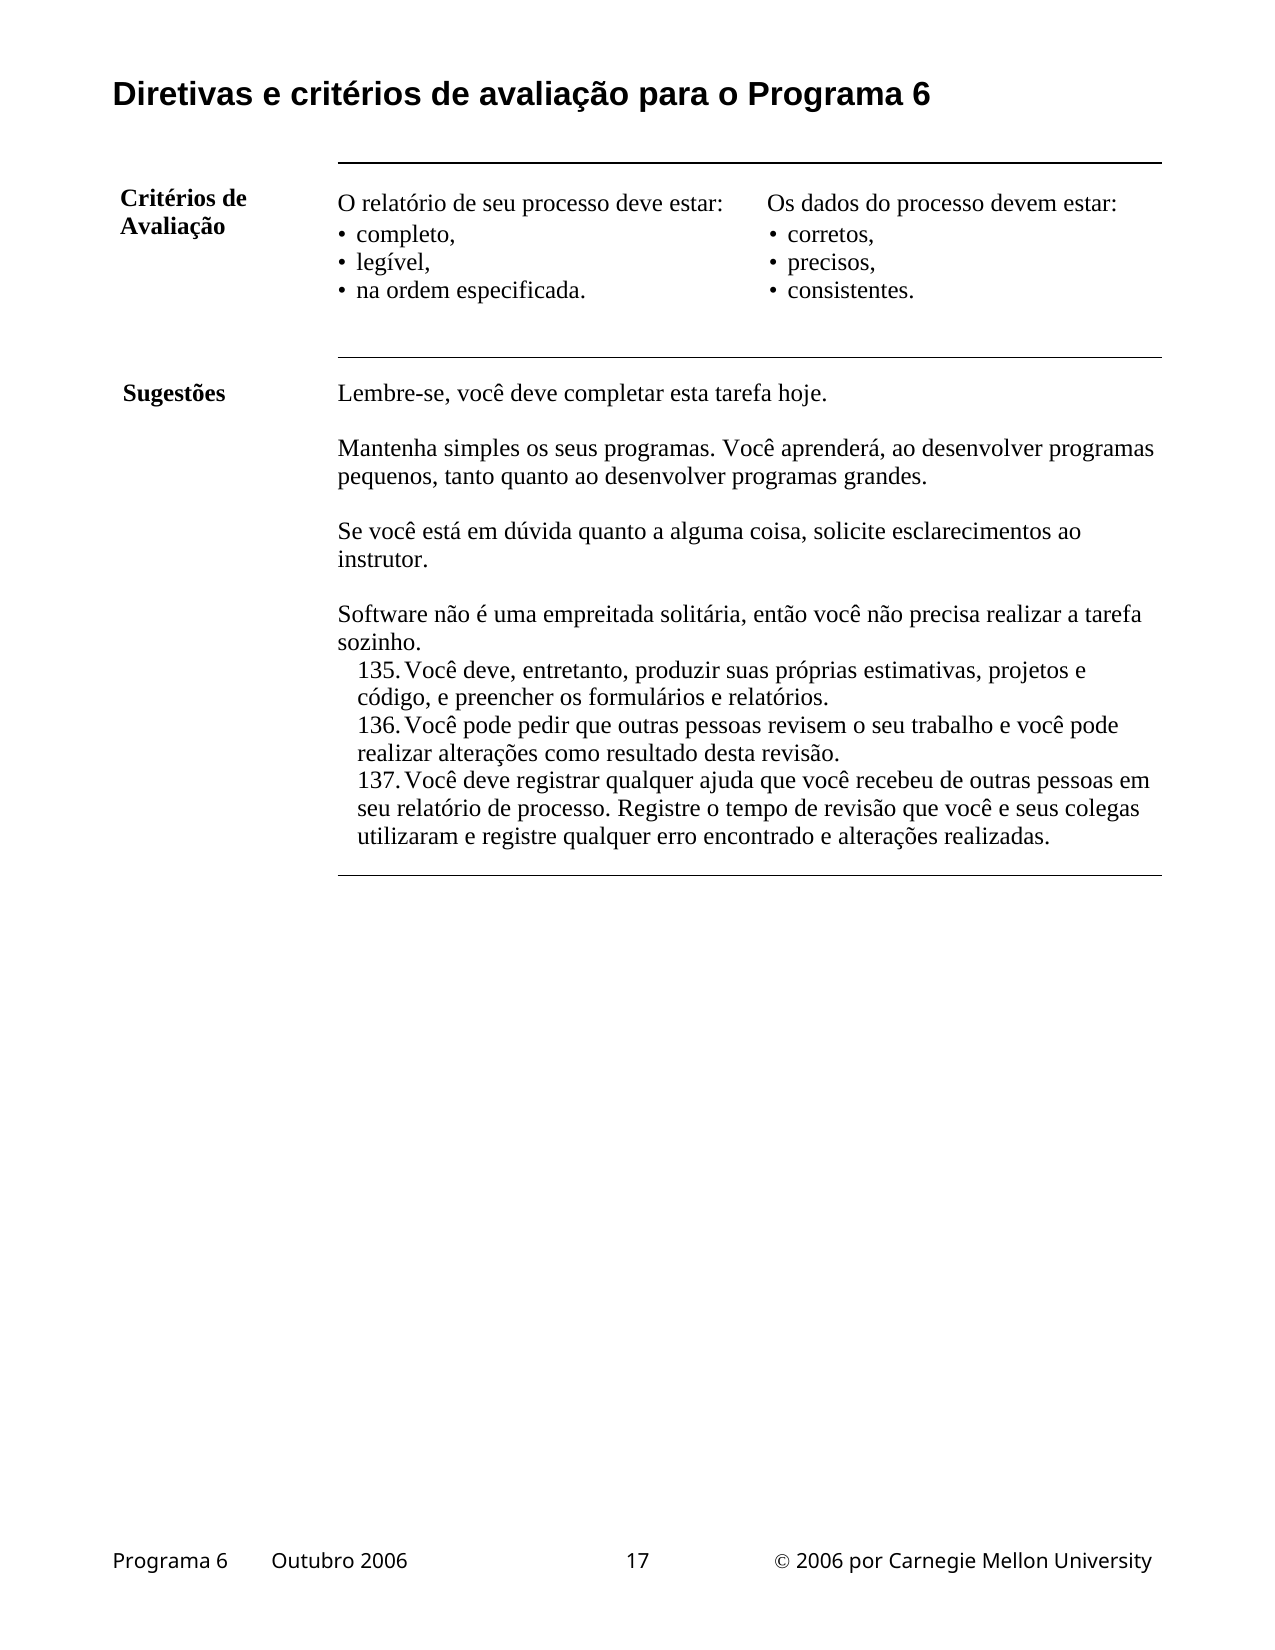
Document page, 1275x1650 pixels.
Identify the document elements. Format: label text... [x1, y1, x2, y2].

table_header Lembre-se, você deve completar esta tarefa hoje. Mantenha simples os seus programas. Você aprenderá, ao desenvolver programas pequenos, tanto quanto ao desenvolver programas grandes. Se você está em dúvida quanto a alguma coisa, solicite esclarecimentos ao instrutor. Software não é uma empreitada solitária, então você não precisa realizar a tarefa sozinho. Você deve, entretanto, produzir suas próprias estimativas, projetos e código, e preencher os formulários e relatórios. Você pode pedir que outras pessoas revisem o seu trabalho e você pode realizar alterações como resultado desta revisão. Você deve registrar qualquer ajuda que você recebeu de outras pessoas em seu relatório de processo. Registre o tempo de revisão que você e seus colegas utilizaram e registre qualquer erro encontrado e alterações realizadas. [329, 379, 1163, 850]
table_header Sugestões [113, 379, 329, 850]
table_header Critérios de Avaliação [113, 185, 330, 331]
subtitle Diretivas e critérios de avaliação para o Programa 6 [112, 75, 1275, 112]
table_header Os dados do processo devem estar: • corretos, • precisos, • consistentes. [759, 185, 1172, 331]
table_header O relatório de seu processo deve estar: • completo, • legível, • na ordem especificada. [330, 185, 759, 331]
